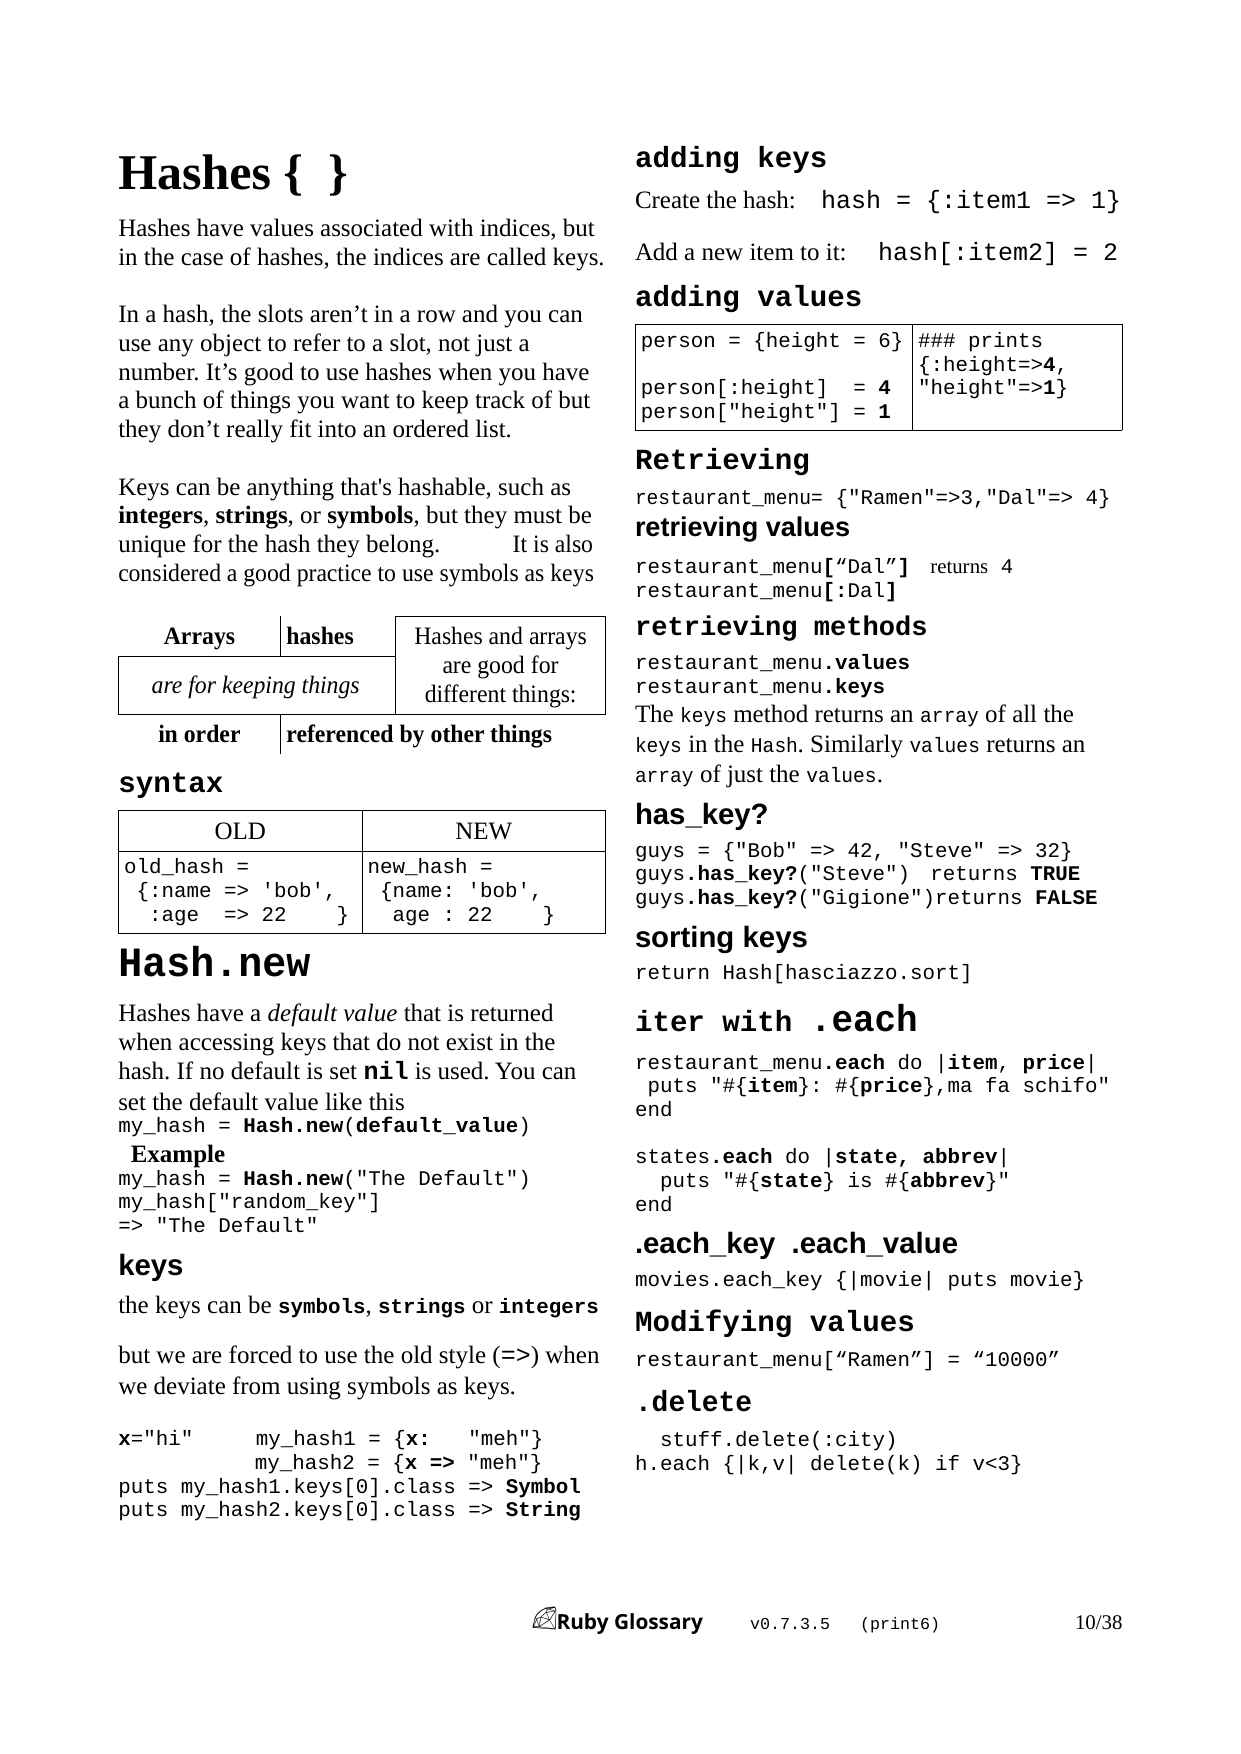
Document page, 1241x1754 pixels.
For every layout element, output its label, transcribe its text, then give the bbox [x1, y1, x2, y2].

table_header Hashes and arrays are good for different things: [396, 617, 605, 713]
table_header Arrays [118, 616, 280, 656]
text h.each {|k,v| delete(k) if v<3} [635, 1453, 1122, 1477]
subtitle syntax [118, 768, 605, 802]
table_cell in order [118, 715, 280, 754]
text Keys can be anything that's hashable, such as integers, strings, or symbols, but they must be unique for the hash they belong. It is also considered a good practice to use symbols as keys [118, 472, 605, 587]
text restaurant_menu= {"Ramen"=>3,"Dal"=> 4} [635, 487, 1122, 511]
subtitle retrieving methods [635, 613, 1110, 643]
text end [635, 1099, 1122, 1123]
subtitle adding keys [635, 143, 1122, 176]
text x="hi" my_hash1 = {x: "meh"} [118, 1428, 605, 1452]
text restaurant_menu.values [635, 652, 1122, 676]
text but we are forced to use the old style (=>) when we deviate from using symbols as keys. [118, 1340, 605, 1400]
text guys.has_key?("Gigione")returns FALSE [635, 887, 1122, 911]
text Add a new item to it: hash[:item2] = 2 [635, 237, 1122, 267]
text restaurant_menu.keys [635, 676, 1122, 699]
table_header NEW [363, 811, 605, 851]
picture [530, 1605, 557, 1630]
text movies.each_key {|movie| puts movie} [635, 1269, 1122, 1292]
table_cell referenced by other things [281, 715, 605, 754]
text states.each do |state, abbrev| [635, 1146, 1122, 1170]
subtitle Retrieving [635, 445, 1122, 478]
table_header person = {height = 6} person[:height] = 4 person["height"] = 1 [636, 325, 912, 430]
subtitle .each_key .each_value [635, 1226, 1110, 1260]
text my_hash2 = {x => "meh"} [118, 1452, 605, 1476]
text Hashes have values associated with indices, but in the case of hashes, the indices are called keys. [118, 213, 605, 271]
text Hashes have a default value that is returned when accessing keys that do not exist in the hash. If no default is set nil is used. You can set the default value like this [118, 998, 605, 1115]
text Create the hash: hash = {:item1 => 1} [635, 185, 1122, 216]
subtitle iter with .each [635, 1001, 1122, 1043]
text restaurant_menu[“Ramen”] = “10000” [635, 1349, 1122, 1373]
text return Hash[hasciazzo.sort] [635, 962, 1122, 986]
text my_hash = Hash.new(default_value) [118, 1115, 605, 1139]
text puts my_hash2.keys[0].class => String [118, 1499, 605, 1523]
text end [635, 1194, 1122, 1217]
text my_hash = Hash.new("The Default") [118, 1168, 605, 1191]
subtitle keys [118, 1247, 594, 1281]
table_cell are for keeping things [119, 657, 395, 713]
text restaurant_menu.each do |item, price| [635, 1052, 1122, 1076]
text Example [118, 1139, 605, 1168]
subtitle has_key? [635, 797, 1110, 831]
text restaurant_menu[:Dal] [635, 580, 1122, 604]
table_cell old_hash = {:name => 'bob', :age => 22 } [119, 852, 362, 933]
subtitle Hashes { } [118, 143, 605, 201]
text guys = {"Bob" => 42, "Steve" => 32} [635, 840, 1122, 863]
table_header hashes [281, 616, 395, 656]
subtitle adding values [635, 282, 1122, 315]
text => "The Default" [118, 1215, 605, 1239]
subtitle Modifying values [635, 1307, 1122, 1340]
subtitle Hash.new [118, 942, 594, 989]
text puts "#{item}: #{price},ma fa schifo" [635, 1076, 1122, 1099]
text restaurant_menu[“Dal”] returns 4 [635, 554, 1122, 580]
subtitle .delete [635, 1388, 1122, 1421]
table_header ### prints {:height=>4, "height"=>1} [913, 325, 1122, 430]
subtitle sorting keys [635, 919, 1110, 953]
text my_hash["random_key"] [118, 1191, 605, 1215]
subtitle retrieving values [635, 511, 1110, 542]
table_cell new_hash = {name: 'bob', age : 22 } [363, 852, 605, 933]
text stuff.delete(:city) [635, 1429, 1122, 1453]
text In a hash, the slots aren’t in a row and you can use any object to refer to a slot, not just a number. It’s good to use hashes when you have a bunch of things you want to keep track of but they don’t really fit into an ordered list. [118, 299, 605, 443]
text guys.has_key?("Steve") returns TRUE [635, 863, 1122, 887]
text puts "#{state} is #{abbrev}" [635, 1170, 1122, 1194]
text puts my_hash1.keys[0].class => Symbol [118, 1476, 605, 1499]
text the keys can be symbols, strings or integers [118, 1290, 605, 1320]
table_header OLD [119, 811, 362, 851]
text The keys method returns an array of all the keys in the Hash. Similarly values returns an array of just the values. [635, 699, 1122, 788]
